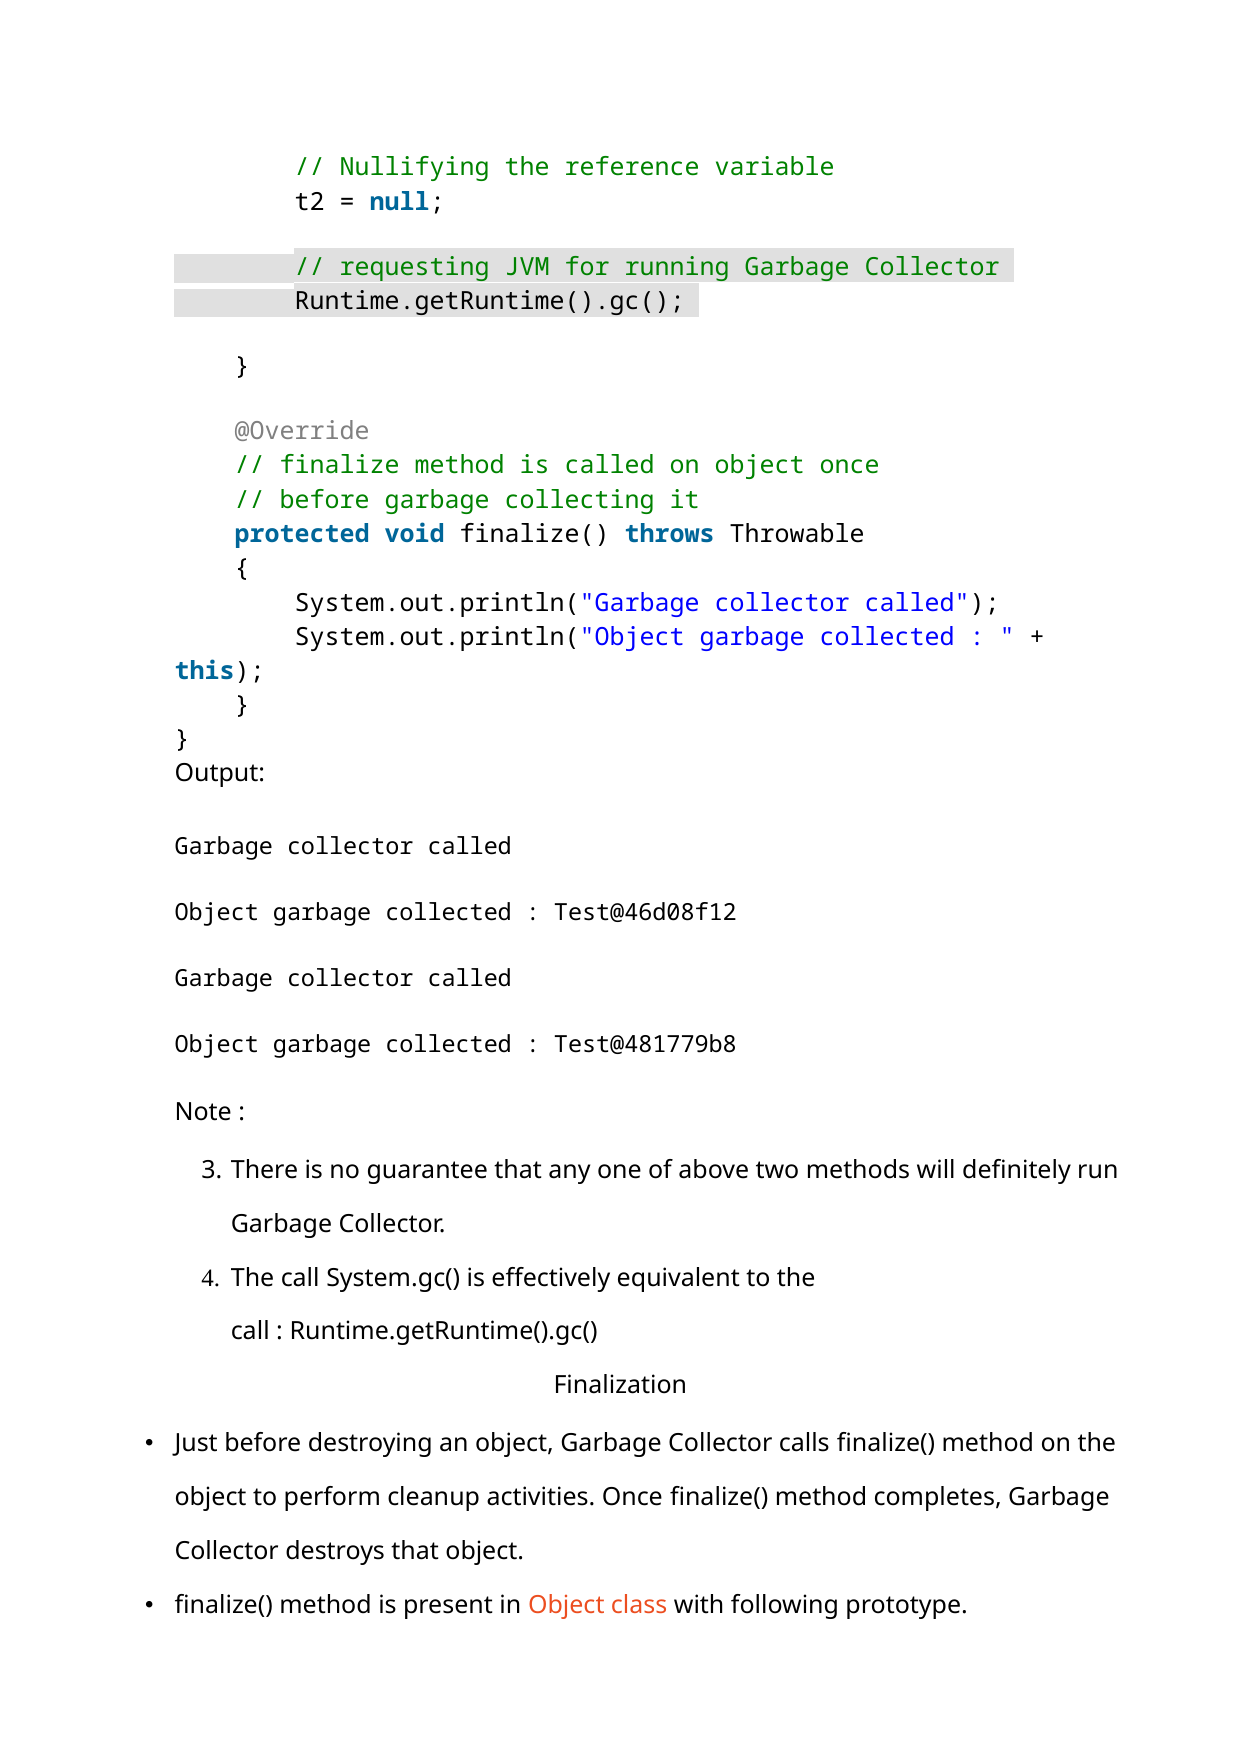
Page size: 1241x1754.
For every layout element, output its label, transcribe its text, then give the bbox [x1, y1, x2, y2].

table_header // Nullifying the reference variable t2 = null; // requesting JVM for running Garbage Collector Runtime.getRuntime().gc(); } @Override // finalize method is called on object once // before garbage collecting it protected void finalize() throws Throwable { System.out.println("Garbage collector called"); System.out.println("Object garbage collected : " + this); } } [174, 118, 1106, 755]
list Garbage collector called [174, 961, 1122, 993]
list Just before destroying an object, Garbage Collector calls finalize() method on the object to perform cleanup activities. Once finalize() method completes, Garbage Collector destroys that object. [174, 1425, 1122, 1567]
list Object garbage collected : Test@46d08f12 [174, 895, 1122, 927]
list finalize() method is present in Object class with following prototype. [174, 1586, 1122, 1620]
list Output: [174, 755, 1122, 789]
text Finalization [118, 1367, 1122, 1401]
list The call System.gc() is effectively equivalent to the call : Runtime.getRuntime().gc() [231, 1259, 1122, 1347]
list There is no guarantee that any one of above two methods will definitely run Garbage Collector. [231, 1152, 1122, 1239]
list Note : [174, 1093, 1122, 1128]
list Object garbage collected : Test@481779b8 [174, 1027, 1122, 1059]
list Garbage collector called [174, 829, 1122, 861]
